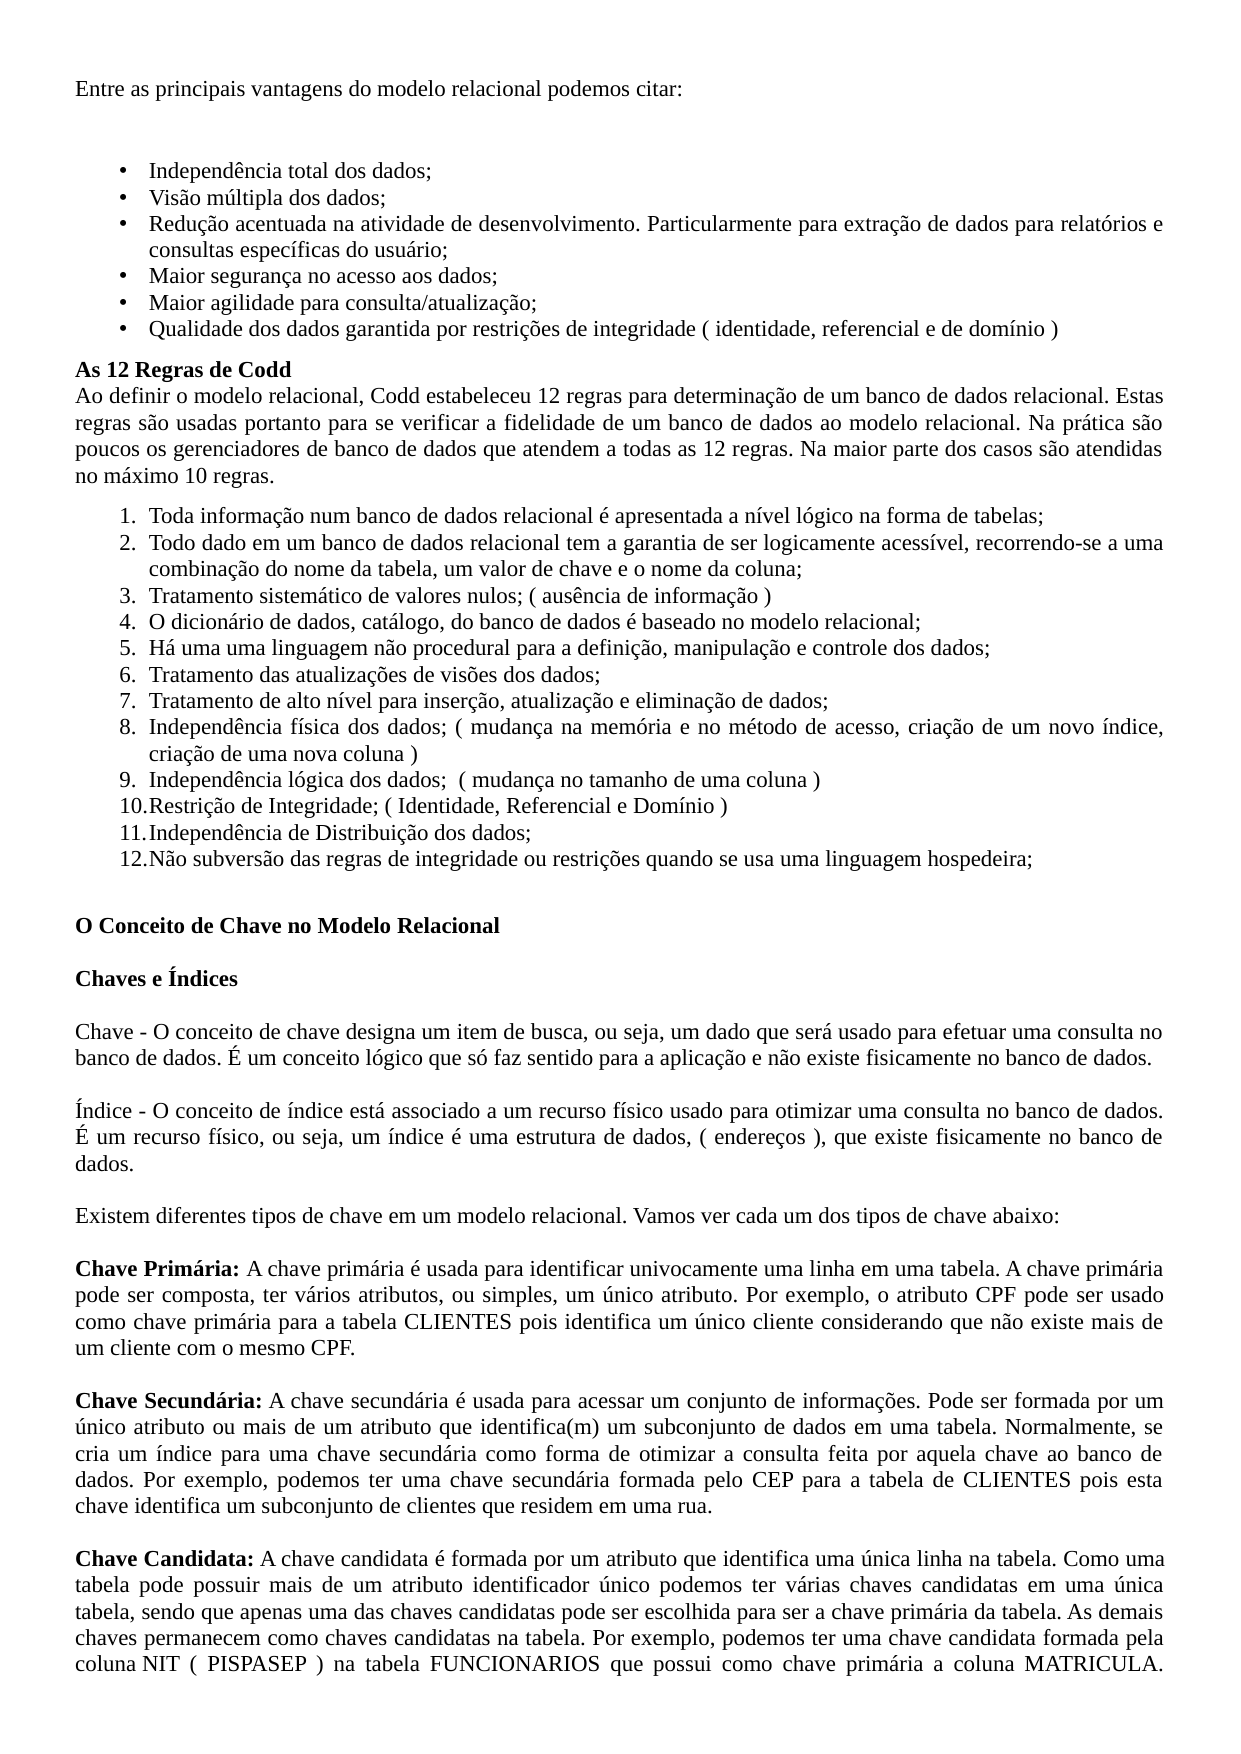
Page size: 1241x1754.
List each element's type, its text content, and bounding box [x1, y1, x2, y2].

list Toda informação num banco de dados relacional é apresentada a nível lógico na forma de tabelas; [119, 503, 1166, 529]
text Índice - O conceito de índice está associado a um recurso físico usado para otimizar uma consulta no banco de dados. É um recurso físico, ou seja, um índice é uma estrutura de dados, ( endereços ), que existe fisicamente no banco de dados. [75, 1097, 1166, 1176]
list Independência lógica dos dados; ( mudança no tamanho de uma coluna ) [119, 766, 1166, 792]
text Chave Secundária: A chave secundária é usada para acessar um conjunto de informações. Pode ser formada por um único atributo ou mais de um atributo que identifica(m) um subconjunto de dados em uma tabela. Normalmente, se cria um índice para uma chave secundária como forma de otimizar a consulta feita por aquela chave ao banco de dados. Por exemplo, podemos ter uma chave secundária formada pelo CEP para a tabela de CLIENTES pois esta chave identifica um subconjunto de clientes que residem em uma rua. [75, 1387, 1166, 1519]
list Maior agilidade para consulta/atualização; [119, 289, 1166, 315]
list Tratamento de alto nível para inserção, atualização e eliminação de dados; [119, 687, 1166, 713]
list Restrição de Integridade; ( Identidade, Referencial e Domínio ) [119, 792, 1166, 819]
text Chave Primária: A chave primária é usada para identificar univocamente uma linha em uma tabela. A chave primária pode ser composta, ter vários atributos, ou simples, um único atributo. Por exemplo, o atributo CPF pode ser usado como chave primária para a tabela CLIENTES pois identifica um único cliente considerando que não existe mais de um cliente com o mesmo CPF. [75, 1255, 1166, 1361]
list Visão múltipla dos dados; [119, 183, 1166, 210]
list Independência física dos dados; ( mudança na memória e no método de acesso, criação de um novo índice, criação de uma nova coluna ) [119, 713, 1166, 766]
list Qualidade dos dados garantida por restrições de integridade ( identidade, referencial e de domínio ) [119, 315, 1166, 342]
list Há uma uma linguagem não procedural para a definição, manipulação e controle dos dados; [119, 634, 1166, 661]
text O Conceito de Chave no Modelo Relacional [75, 912, 1166, 939]
list Todo dado em um banco de dados relacional tem a garantia de ser logicamente acessível, recorrendo-se a uma combinação do nome da tabela, um valor de chave e o nome da coluna; [119, 529, 1166, 582]
text Existem diferentes tipos de chave em um modelo relacional. Vamos ver cada um dos tipos de chave abaixo: [75, 1202, 1166, 1229]
list Não subversão das regras de integridade ou restrições quando se usa uma linguagem hospedeira; [119, 845, 1166, 872]
text Ao definir o modelo relacional, Codd estabeleceu 12 regras para determinação de um banco de dados relacional. Estas regras são usadas portanto para se verificar a fidelidade de um banco de dados ao modelo relacional. Na prática são poucos os gerenciadores de banco de dados que atendem a todas as 12 regras. Na maior parte dos casos são atendidas no máximo 10 regras. [75, 383, 1166, 488]
list Independência total dos dados; [119, 157, 1166, 183]
list Maior segurança no acesso aos dados; [119, 263, 1166, 289]
text Chave - O conceito de chave designa um item de busca, ou seja, um dado que será usado para efetuar uma consulta no banco de dados. É um conceito lógico que só faz sentido para a aplicação e não existe fisicamente no banco de dados. [75, 1018, 1166, 1071]
text Chave Candidata: A chave candidata é formada por um atributo que identifica uma única linha na tabela. Como uma tabela pode possuir mais de um atributo identificador único podemos ter várias chaves candidatas em uma única tabela, sendo que apenas uma das chaves candidatas pode ser escolhida para ser a chave primária da tabela. As demais chaves permanecem como chaves candidatas na tabela. Por exemplo, podemos ter uma chave candidata formada pela coluna NIT ( PISPASEP ) na tabela FUNCIONARIOS que possui como chave primária a coluna MATRICULA. [75, 1545, 1166, 1677]
list O dicionário de dados, catálogo, do banco de dados é baseado no modelo relacional; [119, 608, 1166, 634]
text As 12 Regras de Codd [75, 356, 1166, 383]
list Tratamento das atualizações de visões dos dados; [119, 661, 1166, 687]
list Tratamento sistemático de valores nulos; ( ausência de informação ) [119, 582, 1166, 608]
text Chaves e Índices [75, 965, 1166, 992]
list Independência de Distribuição dos dados; [119, 819, 1166, 845]
list Redução acentuada na atividade de desenvolvimento. Particularmente para extração de dados para relatórios e consultas específicas do usuário; [119, 210, 1166, 263]
text Entre as principais vantagens do modelo relacional podemos citar: [75, 75, 1166, 101]
